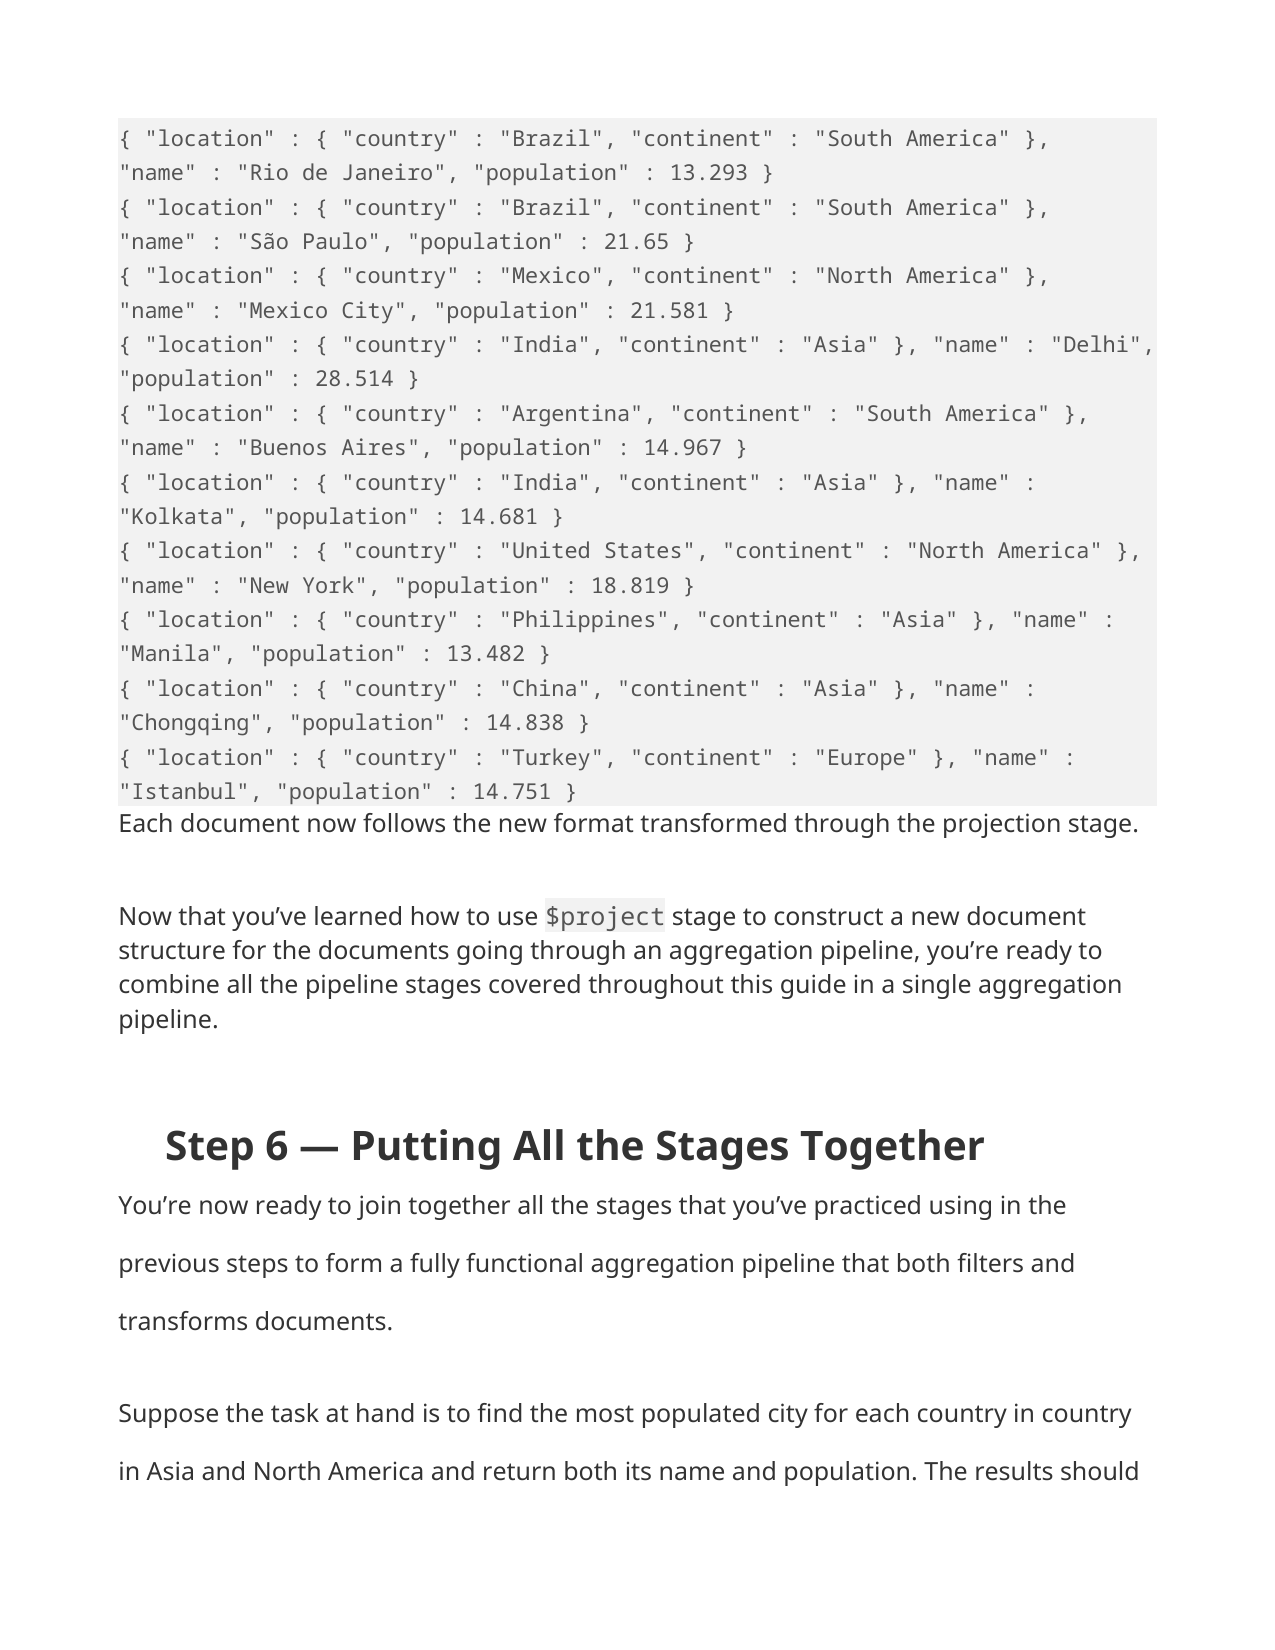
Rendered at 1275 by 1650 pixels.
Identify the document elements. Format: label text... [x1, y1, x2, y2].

text { "location" : { "country" : "China", "continent" : "Asia" }, "name" : "Chongqing", "population" : 14.838 } [118, 668, 1157, 737]
text { "location" : { "country" : "Argentina", "continent" : "South America" }, "name" : "Buenos Aires", "population" : 14.967 } [118, 393, 1157, 462]
subtitle Step 6 — Putting All the Stages Together [165, 1117, 1110, 1172]
text { "location" : { "country" : "Mexico", "continent" : "North America" }, "name" : "Mexico City", "population" : 21.581 } [118, 256, 1157, 324]
text Each document now follows the new format transformed through the projection stage. [118, 806, 1157, 840]
text { "location" : { "country" : "India", "continent" : "Asia" }, "name" : "Delhi", "population" : 28.514 } [118, 324, 1157, 393]
text Now that you’ve learned how to use $project stage to construct a new document structure for the documents going through an aggregation pipeline, you’re ready to combine all the pipeline stages covered throughout this guide in a single aggregation pipeline. [118, 898, 1157, 1035]
text { "location" : { "country" : "Brazil", "continent" : "South America" }, "name" : "São Paulo", "population" : 21.65 } [118, 187, 1157, 256]
text { "location" : { "country" : "United States", "continent" : "North America" }, "name" : "New York", "population" : 18.819 } [118, 531, 1157, 599]
text You’re now ready to join together all the stages that you’ve practiced using in the previous steps to form a fully functional aggregation pipeline that both filters and transforms documents. [118, 1187, 1157, 1337]
text { "location" : { "country" : "Philippines", "continent" : "Asia" }, "name" : "Manila", "population" : 13.482 } [118, 599, 1157, 668]
text { "location" : { "country" : "India", "continent" : "Asia" }, "name" : "Kolkata", "population" : 14.681 } [118, 462, 1157, 531]
text Suppose the task at hand is to find the most populated city for each country in country in Asia and North America and return both its name and population. The results should [118, 1395, 1157, 1487]
text { "location" : { "country" : "Turkey", "continent" : "Europe" }, "name" : "Istanbul", "population" : 14.751 } [118, 737, 1157, 806]
text { "location" : { "country" : "Brazil", "continent" : "South America" }, "name" : "Rio de Janeiro", "population" : 13.293 } [118, 118, 1157, 187]
